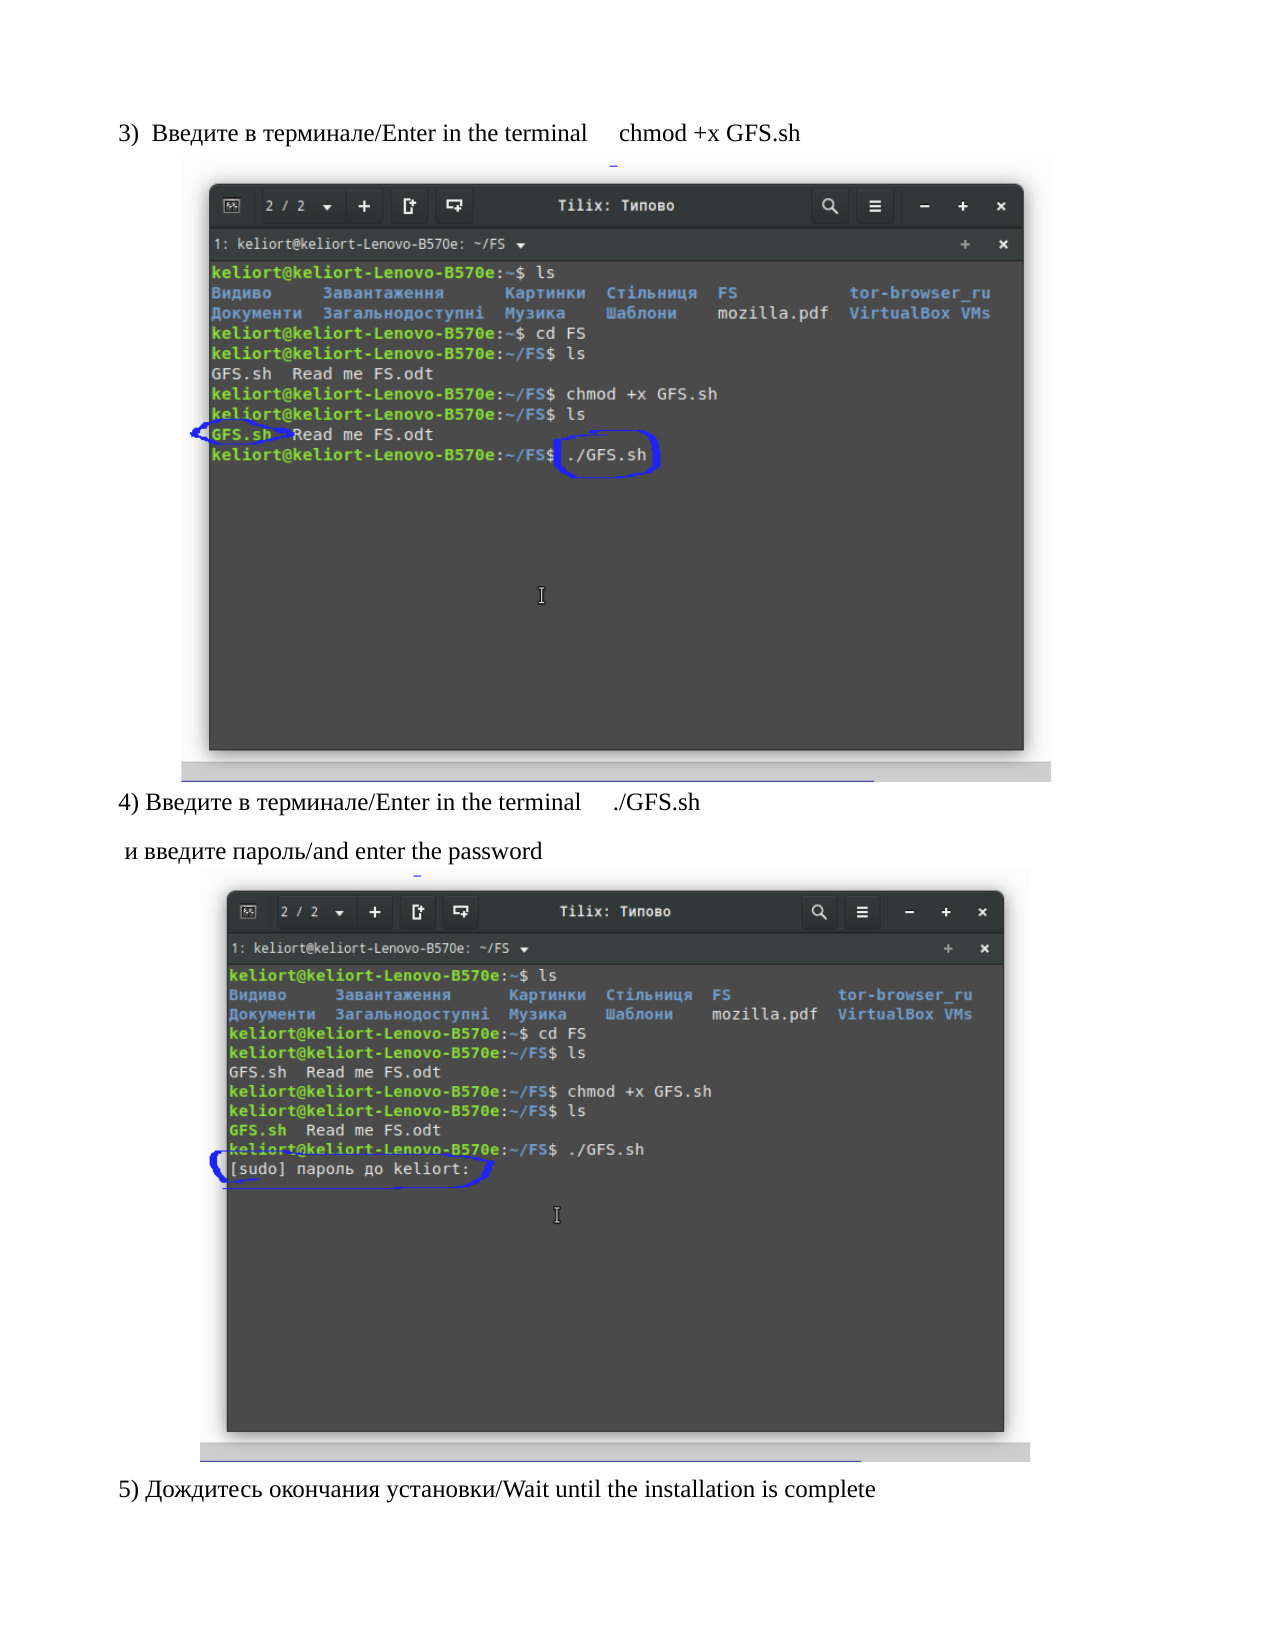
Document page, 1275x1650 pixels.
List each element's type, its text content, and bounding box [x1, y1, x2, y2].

text и введите пароль/and enter the password [118, 836, 1157, 865]
picture [181, 159, 1052, 782]
text 3) Введите в терминале/Enter in the terminal chmod +x GFS.sh [118, 118, 1157, 147]
text 4) Введите в терминале/Enter in the terminal ./GFS.sh [118, 167, 1157, 816]
picture [200, 867, 1030, 1462]
text 5) Дождитесь окончания установки/Wait until the installation is complete [118, 1474, 1157, 1503]
